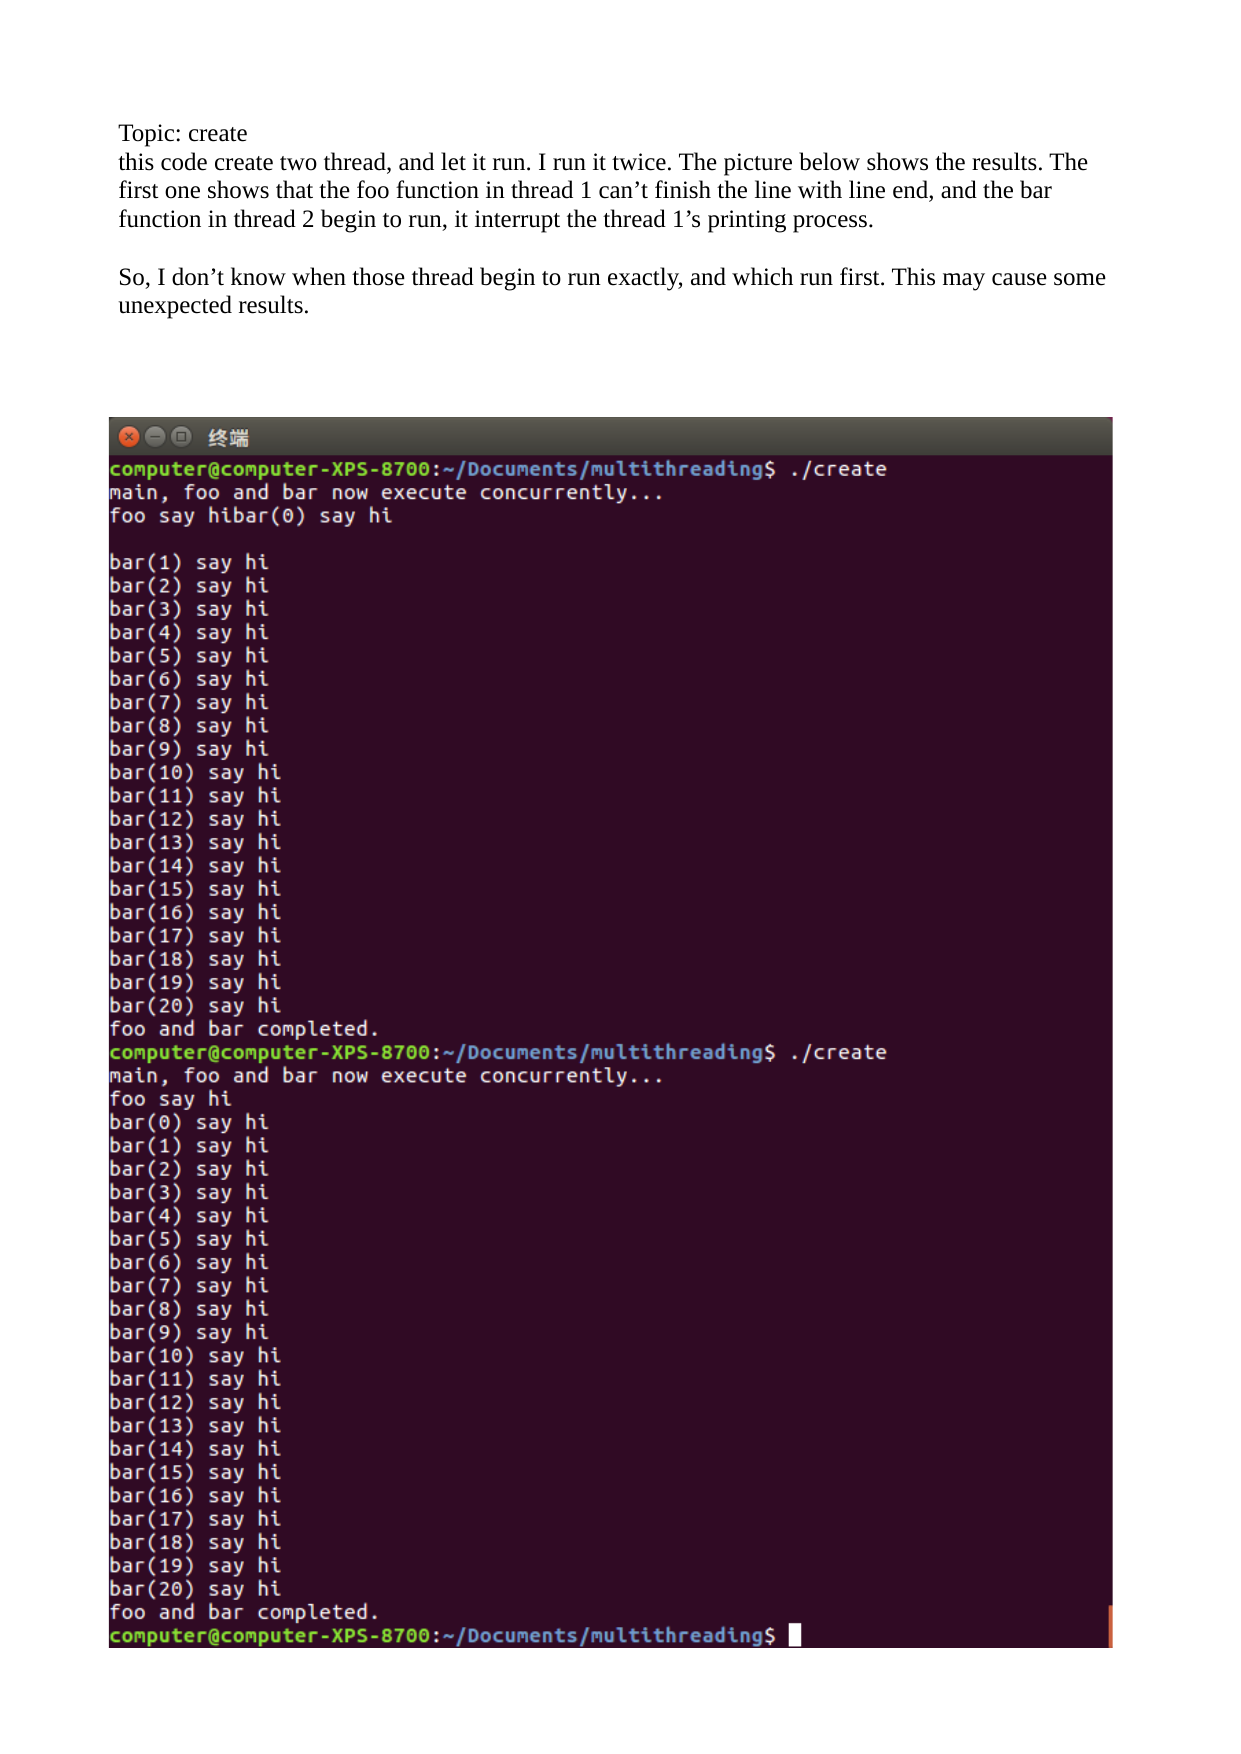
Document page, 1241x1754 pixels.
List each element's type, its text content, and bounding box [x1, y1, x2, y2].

text So, I don’t know when those thread begin to run exactly, and which run first. This may cause some unexpected results. [118, 262, 1122, 319]
picture [108, 417, 1113, 1648]
text Topic: create [118, 118, 1122, 147]
text this code create two thread, and let it run. I run it twice. The picture below shows the results. The first one shows that the foo function in thread 1 can’t finish the line with line end, and the bar function in thread 2 begin to run, it interrupt the thread 1’s printing process. [118, 147, 1122, 233]
